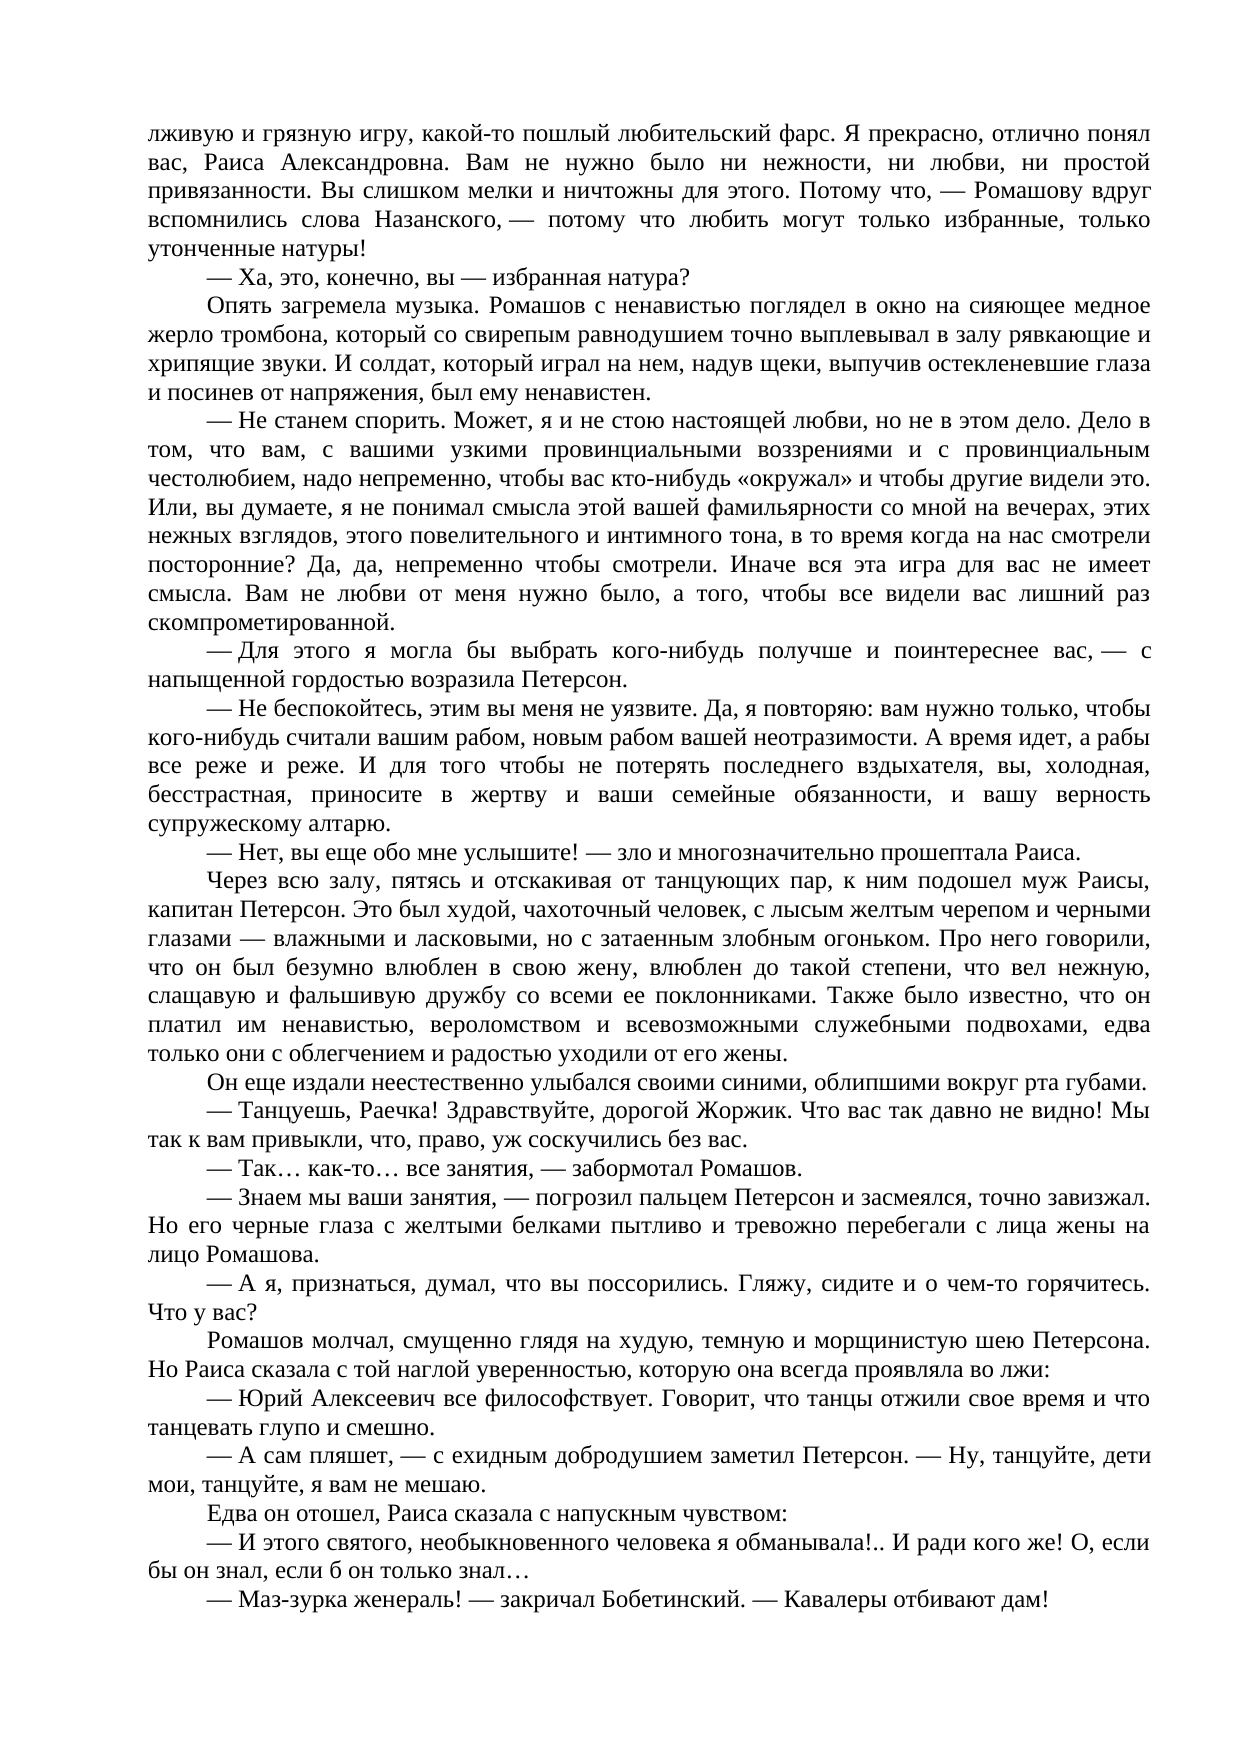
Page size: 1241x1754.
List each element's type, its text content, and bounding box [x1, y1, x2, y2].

text — Юрий Алексеевич все философствует. Говорит, что танцы отжили свое время и что танцевать глупо и смешно. [148, 1383, 1152, 1441]
text — Так… как-то… все занятия, — забормотал Ромашов. [148, 1153, 1152, 1182]
text — Маз-зурка женераль! — закричал Бобетинский. — Кавалеры отбивают дам! [148, 1584, 1152, 1613]
text лживую и грязную игру, какой-то пошлый любительский фарс. Я прекрасно, отлично понял вас, Раиса Александровна. Вам не нужно было ни нежности, ни любви, ни простой привязанности. Вы слишком мелки и ничтожны для этого. Потому что, — Ромашову вдруг вспомнились слова Назанского, — потому что любить могут только избранные, только утонченные натуры! [148, 118, 1152, 262]
text Ромашов молчал, смущенно глядя на худую, темную и морщинистую шею Петерсона. Но Раиса сказала с той наглой уверенностью, которую она всегда проявляла во лжи: [148, 1326, 1152, 1383]
text Через всю залу, пятясь и отскакивая от танцующих пар, к ним подошел муж Раисы, капитан Петерсон. Это был худой, чахоточный человек, с лысым желтым черепом и черными глазами — влажными и ласковыми, но с затаенным злобным огоньком. Про него говорили, что он был безумно влюблен в свою жену, влюблен до такой степени, что вел нежную, слащавую и фальшивую дружбу со всеми ее поклонниками. Также было известно, что он платил им ненавистью, вероломством и всевозможными служебными подвохами, едва только они с облегчением и радостью уходили от его жены. [148, 866, 1152, 1067]
text — Не беспокойтесь, этим вы меня не уязвите. Да, я повторяю: вам нужно только, чтобы кого-нибудь считали вашим рабом, новым рабом вашей неотразимости. А время идет, а рабы все реже и реже. И для того чтобы не потерять последнего вздыхателя, вы, холодная, бесстрастная, приносите в жертву и ваши семейные обязанности, и вашу верность супружескому алтарю. [148, 693, 1152, 837]
text — А я, признаться, думал, что вы поссорились. Гляжу, сидите и о чем-то горячитесь. Что у вас? [148, 1268, 1152, 1326]
text — Не станем спорить. Может, я и не стою настоящей любви, но не в этом дело. Дело в том, что вам, с вашими узкими провинциальными воззрениями и с провинциальным честолюбием, надо непременно, чтобы вас кто-нибудь «окружал» и чтобы другие видели это. Или, вы думаете, я не понимал смысла этой вашей фамильярности со мной на вечерах, этих нежных взглядов, этого повелительного и интимного тона, в то время когда на нас смотрели посторонние? Да, да, непременно чтобы смотрели. Иначе вся эта игра для вас не имеет смысла. Вам не любви от меня нужно было, а того, чтобы все видели вас лишний раз скомпрометированной. [148, 406, 1152, 636]
text — И этого святого, необыкновенного человека я обманывала!.. И ради кого же! О, если бы он знал, если б он только знал… [148, 1527, 1152, 1584]
text — А сам пляшет, — с ехидным добродушием заметил Петерсон. — Ну, танцуйте, дети мои, танцуйте, я вам не мешаю. [148, 1441, 1152, 1498]
text — Нет, вы еще обо мне услышите! — зло и многозначительно прошептала Раиса. [148, 837, 1152, 866]
text Едва он отошел, Раиса сказала с напускным чувством: [148, 1498, 1152, 1527]
text — Знаем мы ваши занятия, — погрозил пальцем Петерсон и засмеялся, точно завизжал. Но его черные глаза с желтыми белками пытливо и тревожно перебегали с лица жены на лицо Ромашова. [148, 1182, 1152, 1268]
text Опять загремела музыка. Ромашов с ненавистью поглядел в окно на сияющее медное жерло тромбона, который со свирепым равнодушием точно выплевывал в залу рявкающие и хрипящие звуки. И солдат, который играл на нем, надув щеки, выпучив остекленевшие глаза и посинев от напряжения, был ему ненавистен. [148, 291, 1152, 406]
text — Танцуешь, Раечка! Здравствуйте, дорогой Жоржик. Что вас так давно не видно! Мы так к вам привыкли, что, право, уж соскучились без вас. [148, 1096, 1152, 1153]
text Он еще издали неестественно улыбался своими синими, облипшими вокруг рта губами. [148, 1067, 1152, 1096]
text — Для этого я могла бы выбрать кого-нибудь получше и поинтереснее вас, — с напыщенной гордостью возразила Петерсон. [148, 636, 1152, 693]
text — Ха, это, конечно, вы — избранная натура? [148, 262, 1152, 291]
